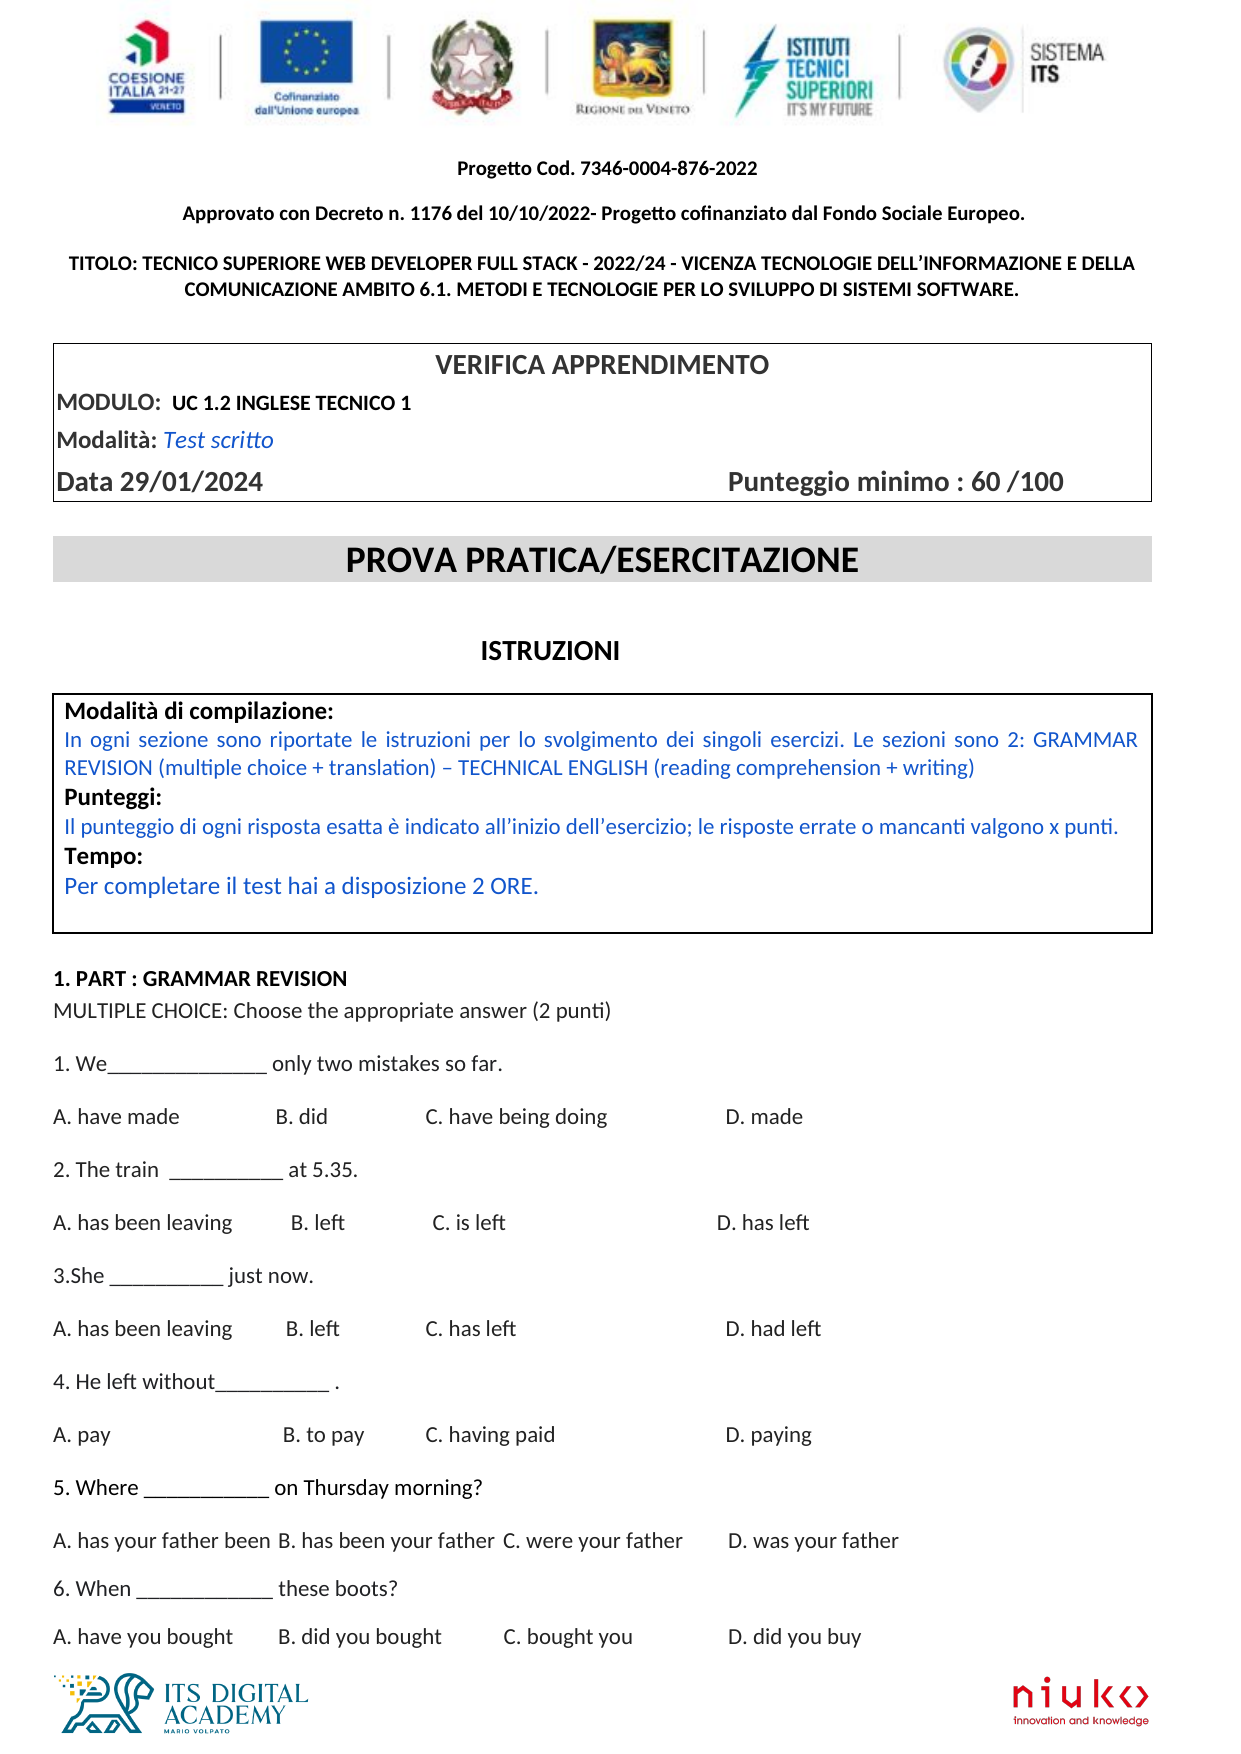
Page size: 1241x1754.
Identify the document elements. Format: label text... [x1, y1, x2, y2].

text A. have you bought B. did you bought C. bought you D. did you buy [53, 1622, 1152, 1651]
text A. has been leaving B. left C. has left D. had left [53, 1314, 1152, 1342]
picture [52, 1670, 309, 1736]
text 4. He left without__________ . [53, 1367, 1152, 1395]
text 1. PART : GRAMMAR REVISION [53, 964, 1152, 992]
text 5. Where ___________ on Thursday morning? [53, 1473, 1152, 1501]
text MULTIPLE CHOICE: Choose the appropriate answer (2 punti) [53, 996, 1152, 1024]
text VERIFICA APPRENDIMENTO [54, 344, 1151, 382]
text Approvato con Decreto n. 1176 del 10/10/2022- Progetto cofinanziato dal Fondo Sociale Europeo. [55, 200, 1154, 225]
text A. pay B. to pay C. having paid D. paying [53, 1420, 1152, 1448]
text PROVA PRATICA/ESERCITAZIONE [53, 536, 1152, 582]
text TITOLO: TECNICO SUPERIORE WEB DEVELOPER FULL STACK - 2022/24 - VICENZA TECNOLOGIE DELL’INFORMAZIONE E DELLA COMUNICAZIONE AMBITO 6.1. METODI E TECNOLOGIE PER LO SVILUPPO DI SISTEMI SOFTWARE. [53, 251, 1152, 301]
text MODULO: UC 1.2 INGLESE TECNICO 1 [54, 383, 1151, 416]
text Data 29/01/2024 Punteggio minimo : 60 /100 [54, 460, 1151, 501]
text 2. The train __________ at 5.35. [53, 1155, 1152, 1183]
text A. have made B. did C. have being doing D. made [53, 1102, 1152, 1130]
picture [95, 0, 1124, 132]
text ISTRUZIONI [428, 632, 1152, 668]
text A. has been leaving B. left C. is left D. has left [53, 1208, 1152, 1236]
text 6. When ____________ these boots? [53, 1574, 1152, 1602]
text A. has your father been B. has been your father C. were your father D. was your father [53, 1526, 1152, 1554]
text Modalità: Test scritto [54, 421, 1151, 455]
text 1. We______________ only two mistakes so far. [53, 1049, 1152, 1077]
text 3.She __________ just now. [53, 1261, 1152, 1289]
text Progetto Cod. 7346-0004-876-2022 [53, 131, 1152, 187]
table_header Modalità di compilazione: In ogni sezione sono riportate le istruzioni per lo svolgimento dei singoli esercizi. Le sezioni sono 2: GRAMMAR REVISION (multiple choice + translation) – TECHNICAL ENGLISH (reading comprehension + writing) Punteggi: Il punteggio di ogni risposta esatta è indicato all’inizio dell’esercizio; le risposte errate o mancanti valgono x punti. Tempo: Per completare il test hai a disposizione 2 ORE. [54, 695, 1151, 932]
picture [1010, 1651, 1152, 1752]
